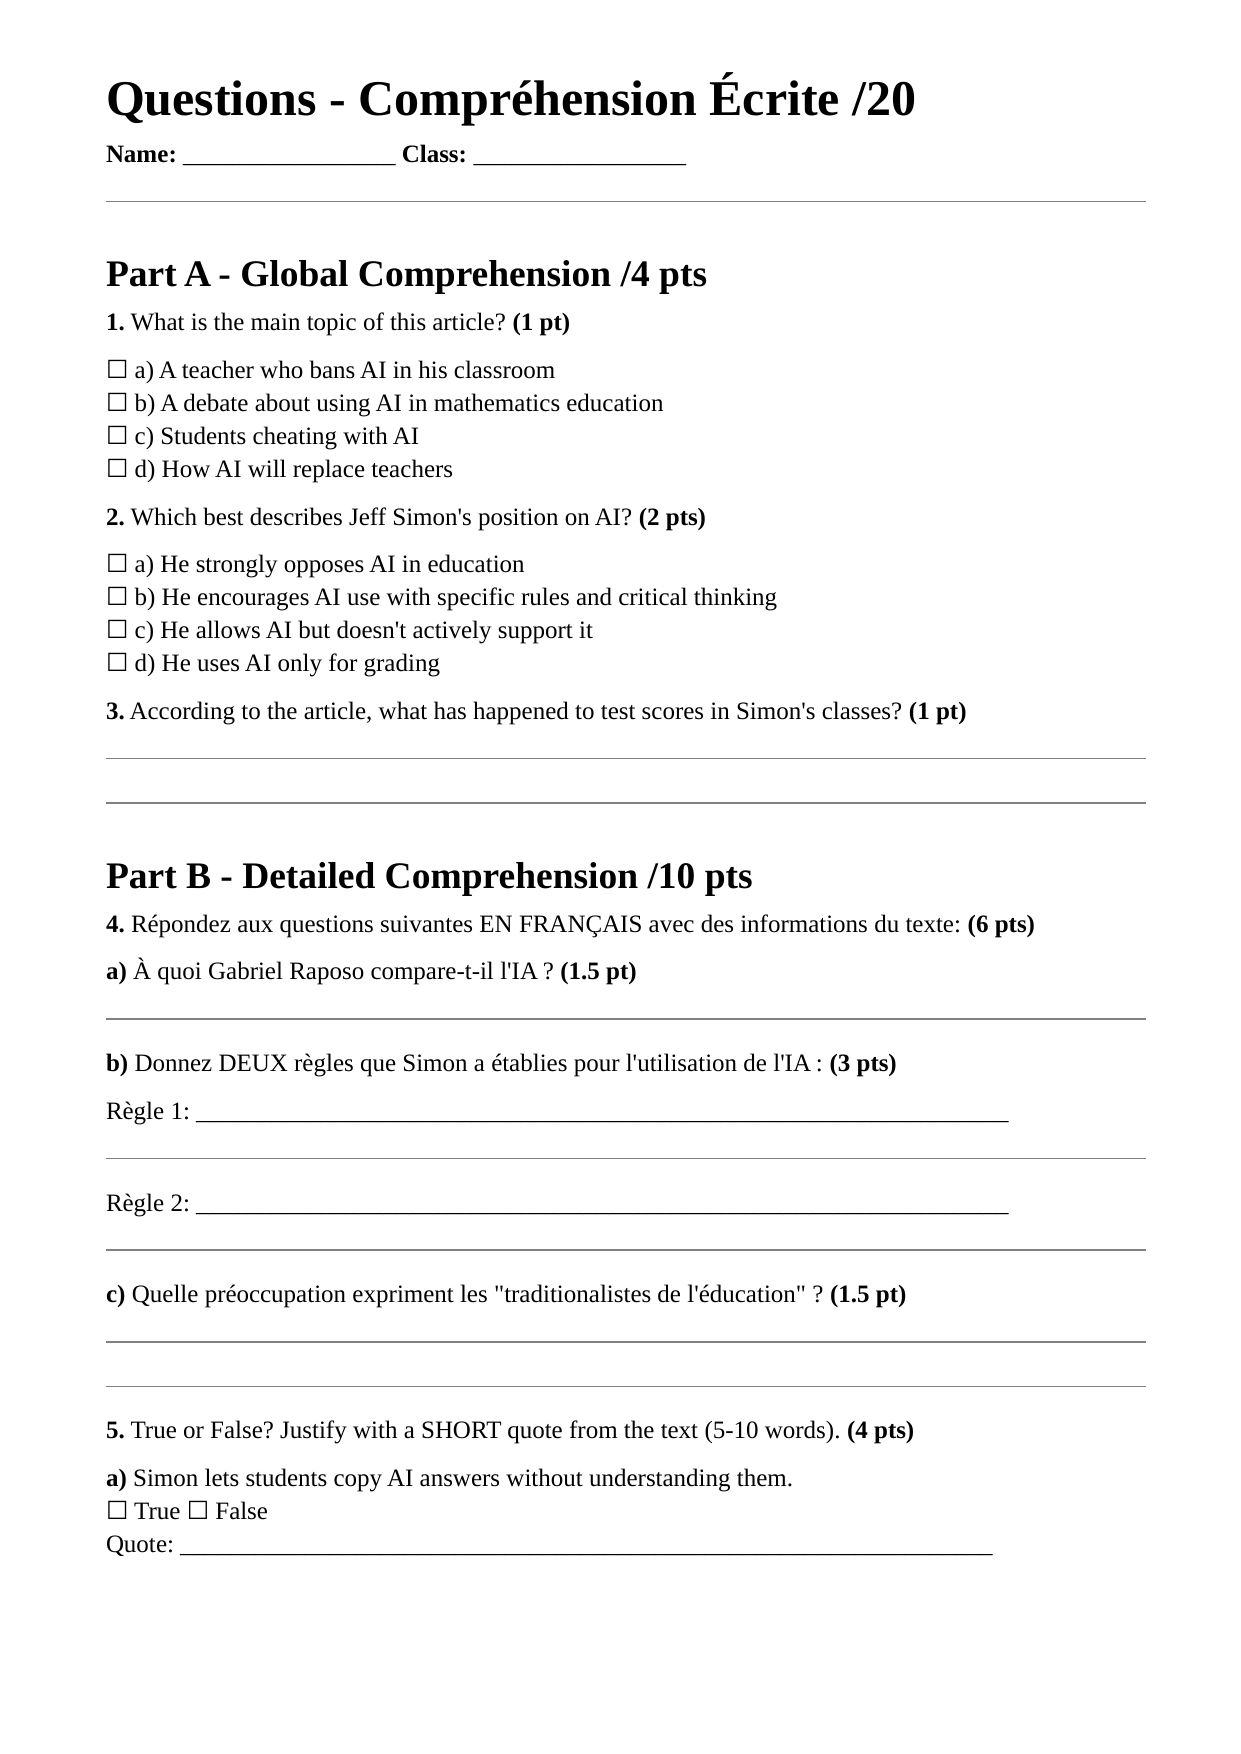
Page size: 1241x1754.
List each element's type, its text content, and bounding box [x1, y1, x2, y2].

subtitle Questions - Compréhension Écrite /20 [106, 69, 1146, 127]
text Règle 1: _________________________________________________________________ [106, 1096, 1146, 1124]
text 4. Répondez aux questions suivantes EN FRANÇAIS avec des informations du texte: (6 pts) [106, 909, 1146, 937]
text a) Simon lets students copy AI answers without understanding them. ☐ True ☐ False Quote: _________________________________________________________________ [106, 1463, 1146, 1558]
text a) À quoi Gabriel Raposo compare-t-il l'IA ? (1.5 pt) [106, 956, 1146, 985]
subtitle Part B - Detailed Comprehension /10 pts [106, 853, 1146, 896]
text 5. True or False? Justify with a SHORT quote from the text (5-10 words). (4 pts) [106, 1416, 1146, 1444]
text 2. Which best describes Jeff Simon's position on AI? (2 pts) [106, 502, 1146, 531]
text ☐ a) He strongly opposes AI in education ☐ b) He encourages AI use with specific rules and critical thinking ☐ c) He allows AI but doesn't actively support it ☐ d) He uses AI only for grading [106, 549, 1146, 677]
text 1. What is the main topic of this article? (1 pt) [106, 307, 1146, 336]
text Name: _________________ Class: _________________ [106, 139, 1146, 168]
text ☐ a) A teacher who bans AI in his classroom ☐ b) A debate about using AI in mathematics education ☐ c) Students cheating with AI ☐ d) How AI will replace teachers [106, 355, 1146, 483]
text Règle 2: _________________________________________________________________ [106, 1188, 1146, 1216]
text 3. According to the article, what has happened to test scores in Simon's classes? (1 pt) [106, 696, 1146, 725]
text b) Donnez DEUX règles que Simon a établies pour l'utilisation de l'IA : (3 pts) [106, 1048, 1146, 1077]
subtitle Part A - Global Comprehension /4 pts [106, 252, 1146, 295]
text c) Quelle préoccupation expriment les "traditionalistes de l'éducation" ? (1.5 pt) [106, 1279, 1146, 1308]
